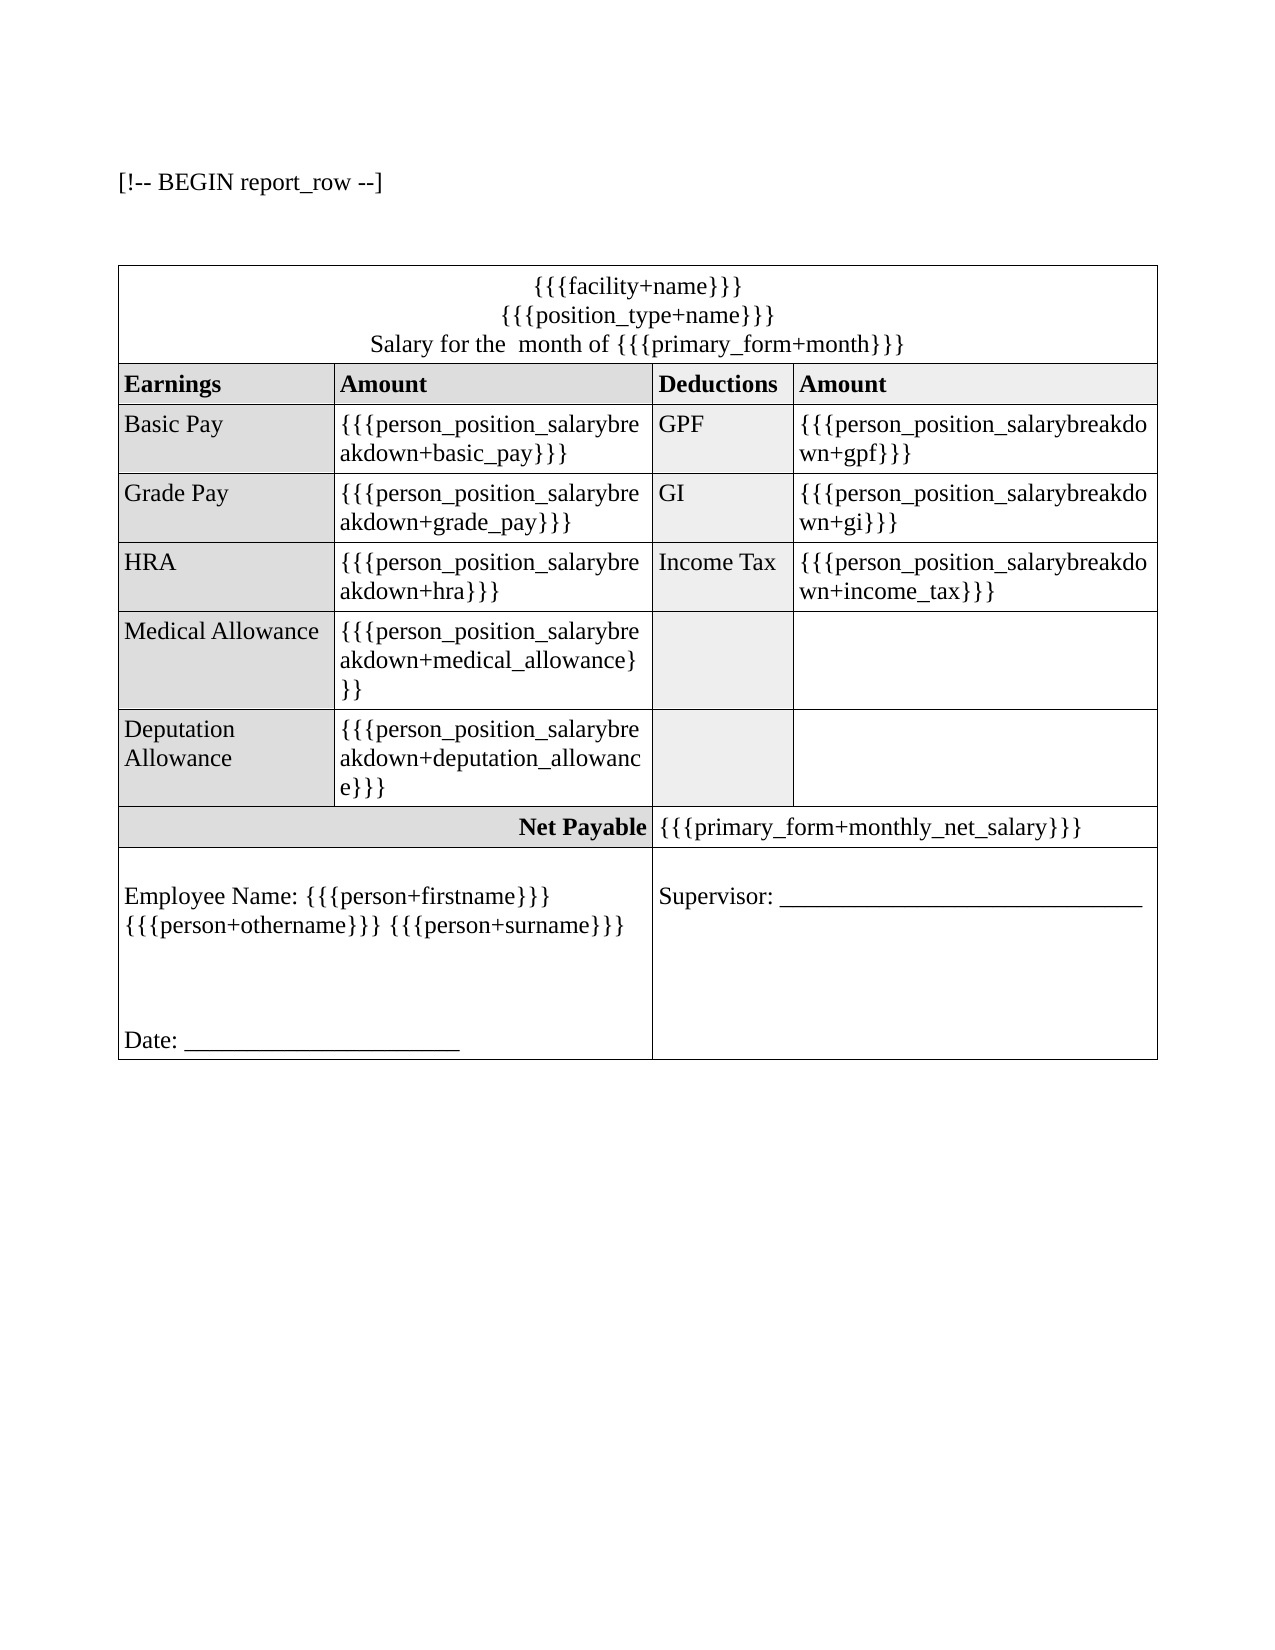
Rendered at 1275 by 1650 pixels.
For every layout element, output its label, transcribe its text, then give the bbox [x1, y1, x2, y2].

table_cell Deputation Allowance [119, 710, 334, 806]
table_cell [794, 710, 1157, 806]
table_cell {{{person_position_salarybreakdown+deputation_allowance}}} [335, 710, 652, 806]
table_cell HRA [119, 543, 334, 611]
table_cell {{{person_position_salarybreakdown+income_tax}}} [794, 543, 1157, 611]
table_cell [794, 612, 1157, 708]
table_cell Employee Name: {{{person+firstname}}} {{{person+othername}}} {{{person+surname}}} Date: ______________________ [119, 848, 652, 1059]
table_cell [653, 612, 793, 708]
table_cell Supervisor: _____________________________ [653, 848, 1157, 1059]
table_cell Amount [794, 364, 1157, 403]
table_cell Basic Pay [119, 405, 334, 472]
table_cell [653, 710, 793, 806]
table_cell Medical Allowance [119, 612, 334, 708]
table_cell {{{person_position_salarybreakdown+basic_pay}}} [335, 405, 652, 472]
table_cell Income Tax [653, 543, 793, 611]
text [!-- BEGIN report_row --] [118, 167, 1157, 196]
table_cell {{{person_position_salarybreakdown+medical_allowance}}} [335, 612, 652, 708]
table_cell Net Payable [119, 807, 652, 847]
table_cell {{{primary_form+monthly_net_salary}}} [653, 807, 1157, 847]
table_cell Earnings [119, 364, 334, 403]
table_cell Deductions [653, 364, 793, 403]
table_cell GI [653, 474, 793, 542]
table_cell {{{person_position_salarybreakdown+gpf}}} [794, 405, 1157, 472]
table_cell Amount [335, 364, 652, 403]
table_cell GPF [653, 405, 793, 472]
table_cell Grade Pay [119, 474, 334, 542]
table_cell {{{person_position_salarybreakdown+hra}}} [335, 543, 652, 611]
table_header {{{facility+name}}} {{{position_type+name}}} Salary for the month of {{{primary_form+month}}} [119, 266, 1157, 363]
table_cell {{{person_position_salarybreakdown+grade_pay}}} [335, 474, 652, 542]
table_cell {{{person_position_salarybreakdown+gi}}} [794, 474, 1157, 542]
